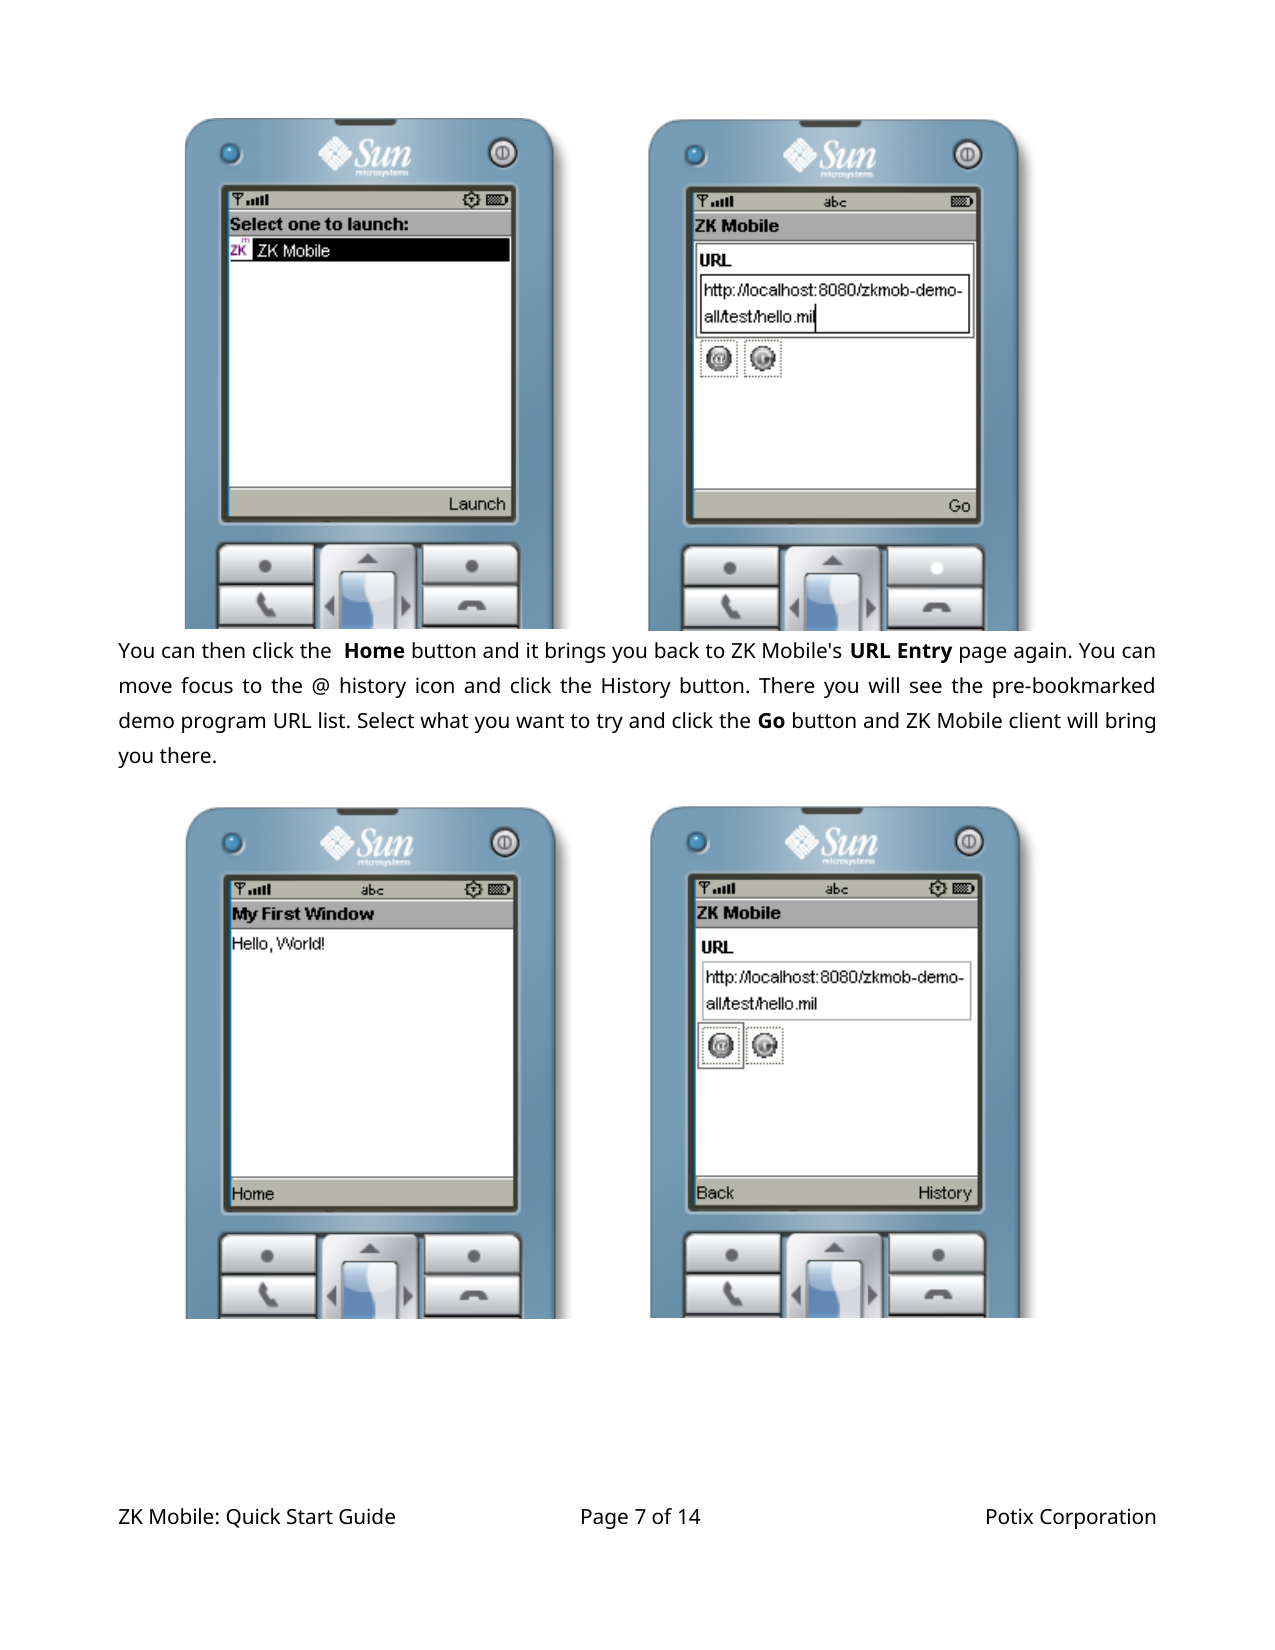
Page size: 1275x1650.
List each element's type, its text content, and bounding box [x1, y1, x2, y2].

text You can then click the Home button and it brings you back to ZK Mobile's URL Entry page again. You can move focus to the @ history icon and click the History button. There you will see the pre-bookmarked demo program URL list. Select what you want to try and click the Go button and ZK Mobile client will bring you there. [118, 118, 1157, 805]
picture [646, 805, 1039, 1318]
picture [644, 118, 1035, 631]
picture [184, 118, 571, 629]
picture [183, 806, 573, 1319]
